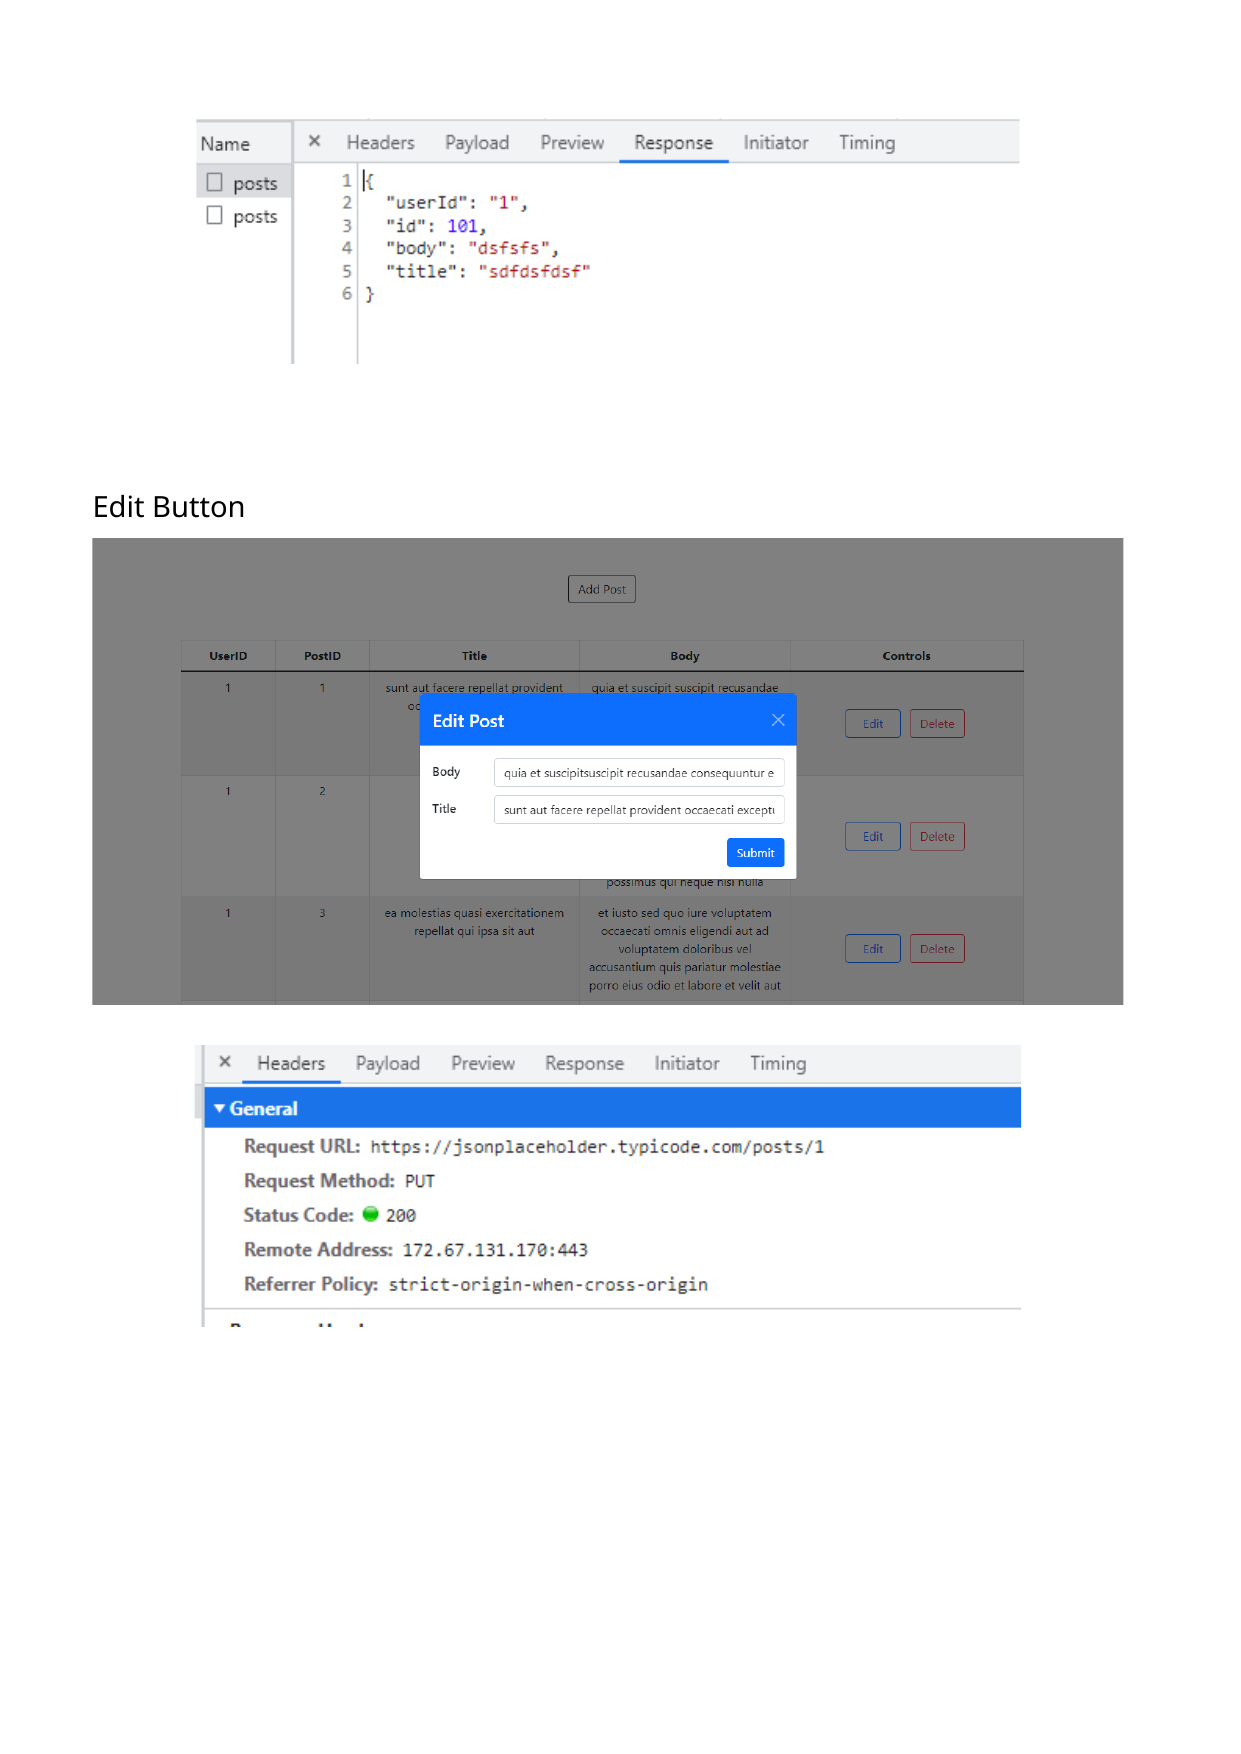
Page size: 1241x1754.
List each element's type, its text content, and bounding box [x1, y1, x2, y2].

picture [196, 118, 1020, 364]
picture [92, 538, 1124, 1005]
text Edit Button [92, 486, 1123, 526]
picture [194, 1045, 1022, 1327]
